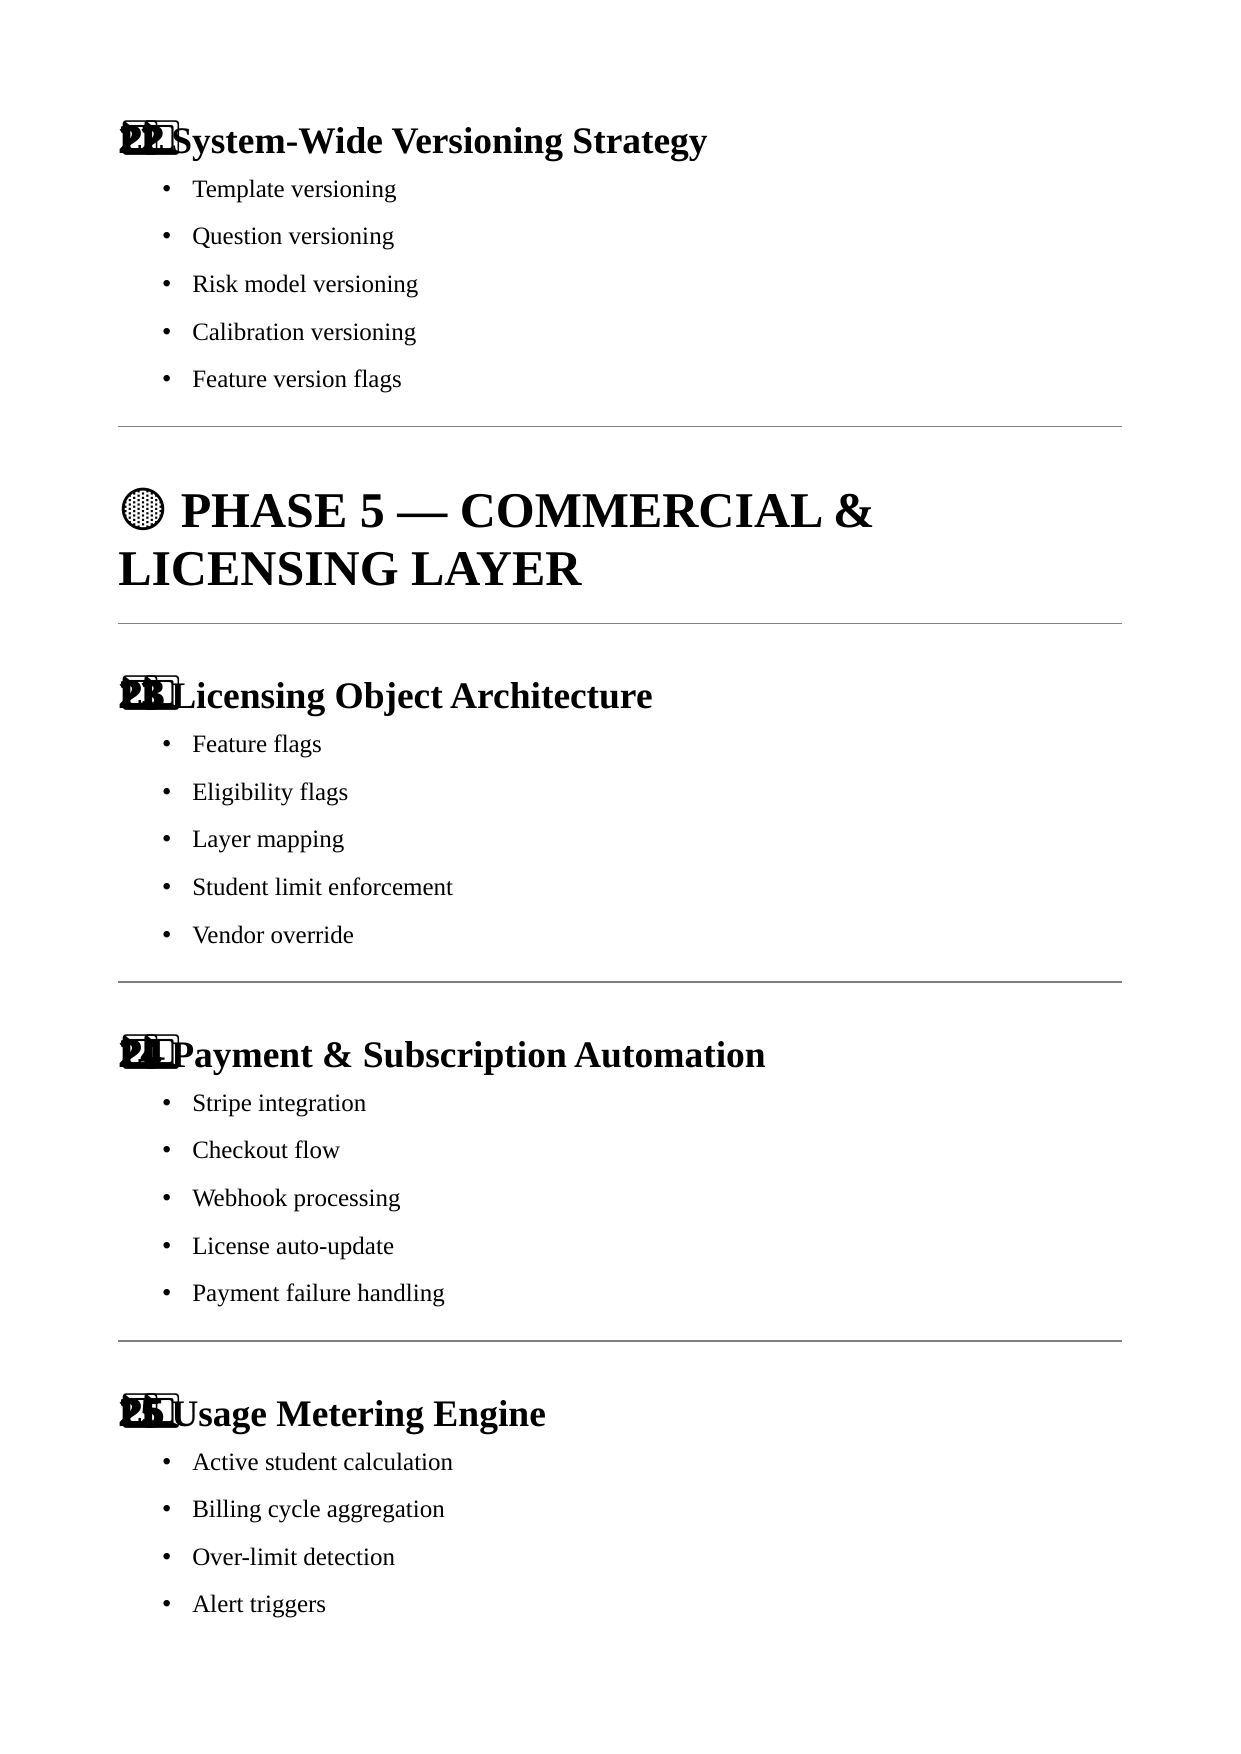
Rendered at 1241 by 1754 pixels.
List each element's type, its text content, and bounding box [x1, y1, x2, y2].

list Calibration versioning [162, 317, 1122, 345]
list Risk model versioning [162, 269, 1122, 298]
list Billing cycle aggregation [162, 1494, 1122, 1523]
list Feature flags [162, 729, 1122, 758]
list Template versioning [162, 174, 1122, 202]
subtitle 2️⃣2️⃣ System-Wide Versioning Strategy [118, 118, 1122, 161]
list Checkout flow [162, 1136, 1122, 1164]
list Active student calculation [162, 1447, 1122, 1476]
subtitle 🟡 PHASE 5 — COMMERCIAL & LICENSING LAYER [118, 481, 1122, 596]
list Question versioning [162, 221, 1122, 250]
list Eligibility flags [162, 777, 1122, 806]
subtitle 2️⃣4️⃣ Payment & Subscription Automation [118, 1032, 1122, 1076]
list Over-limit detection [162, 1542, 1122, 1571]
list Webhook processing [162, 1183, 1122, 1212]
list Payment failure handling [162, 1278, 1122, 1307]
list Stripe integration [162, 1088, 1122, 1117]
list Layer mapping [162, 824, 1122, 853]
list Alert triggers [162, 1589, 1122, 1618]
list Vendor override [162, 920, 1122, 948]
list Feature version flags [162, 364, 1122, 393]
subtitle 2️⃣5️⃣ Usage Metering Engine [118, 1391, 1122, 1434]
list License auto-update [162, 1231, 1122, 1259]
subtitle 2️⃣3️⃣ Licensing Object Architecture [118, 674, 1122, 717]
list Student limit enforcement [162, 872, 1122, 901]
